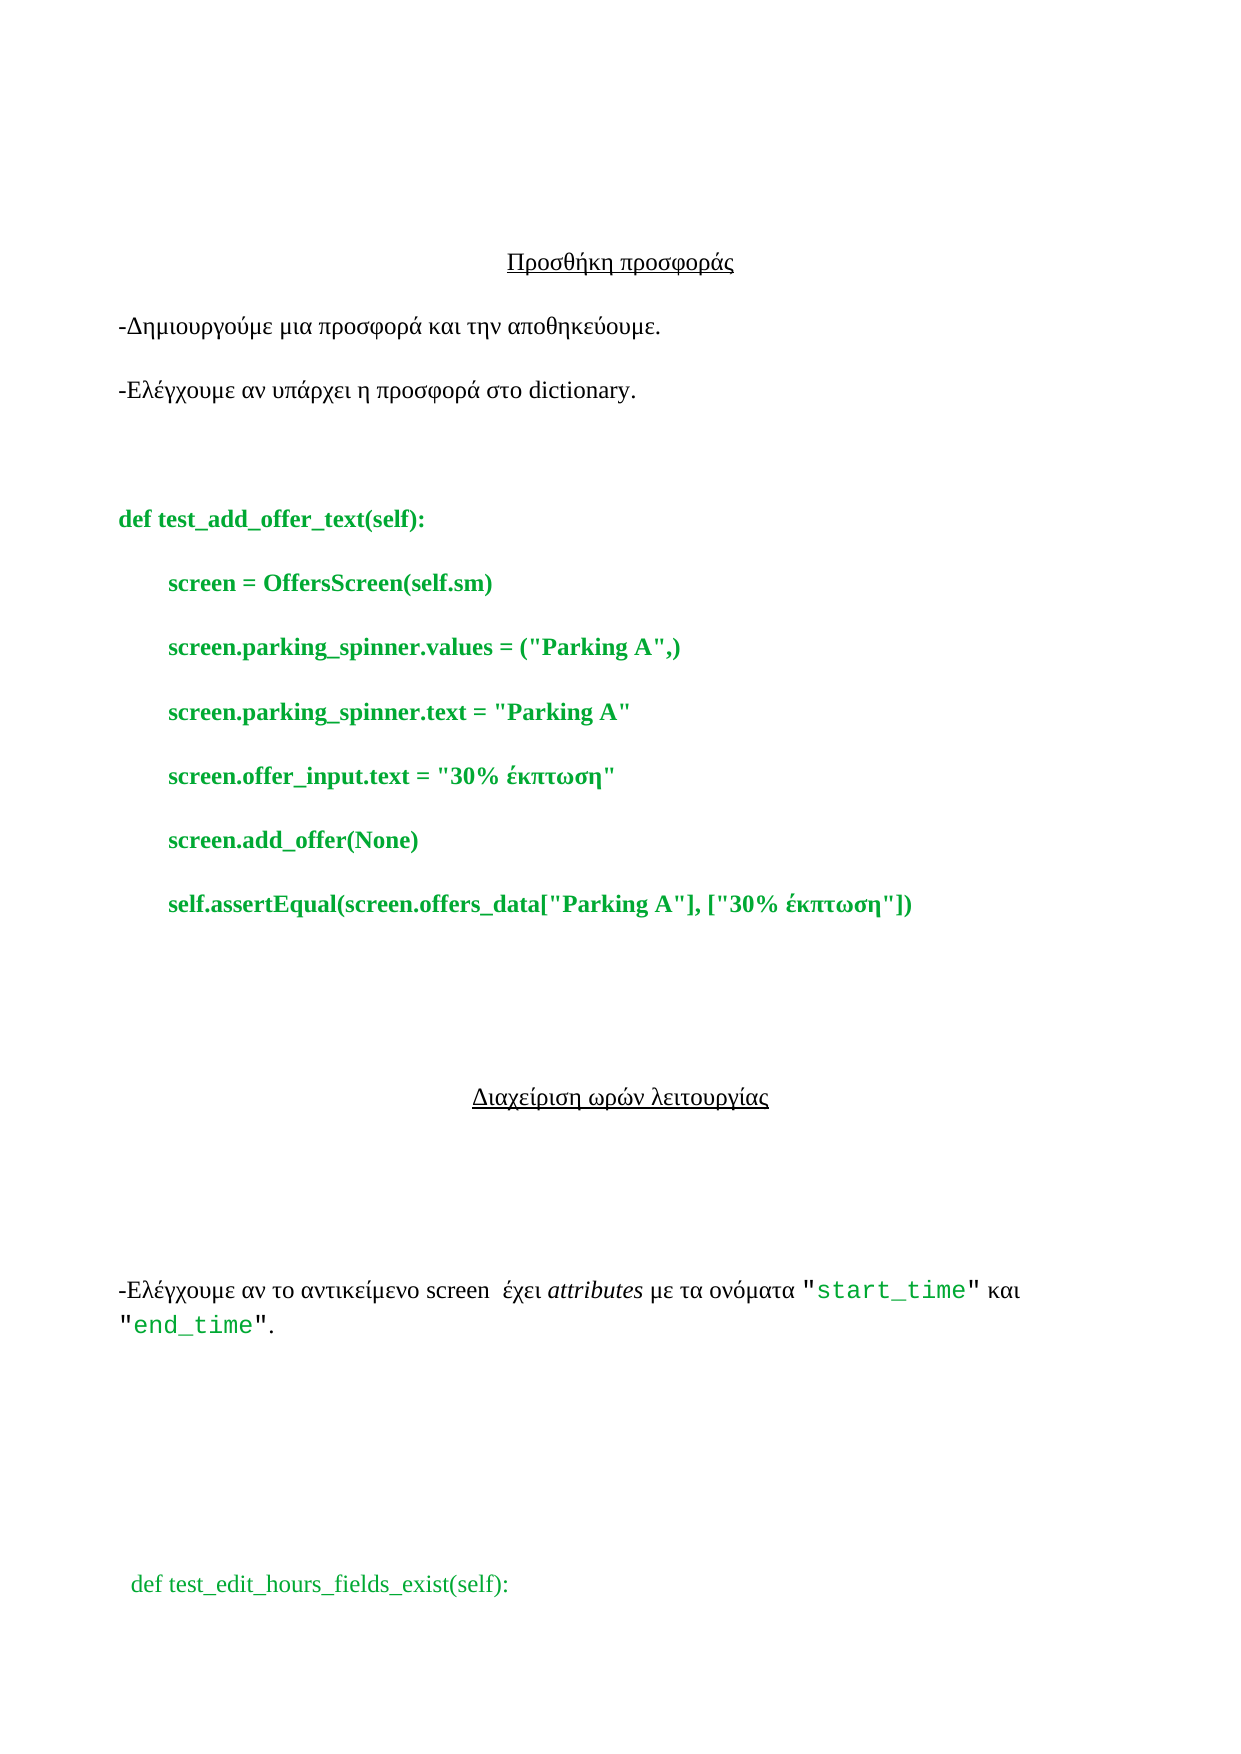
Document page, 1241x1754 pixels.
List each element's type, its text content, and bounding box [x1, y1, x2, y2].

text -Δημιουργούμε μια προσφορά και την αποθηκεύουμε. [118, 311, 1122, 340]
text Προσθήκη προσφοράς [118, 247, 1122, 275]
text screen.offer_input.text = "30% έκπτωση" [118, 761, 1122, 789]
text screen.parking_spinner.values = ("Parking A",) [118, 632, 1122, 661]
text screen = OffersScreen(self.sm) [118, 568, 1122, 597]
text def test_edit_hours_fields_exist(self): [118, 1569, 1122, 1598]
text def test_add_offer_text(self): [118, 504, 1122, 532]
text Διαχείριση ωρών λειτουργίας [118, 1082, 1122, 1111]
text screen.parking_spinner.text = "Parking A" [118, 697, 1122, 725]
text screen.add_offer(None) [118, 825, 1122, 854]
text -Ελέγχουμε αν υπάρχει η προσφορά στο dictionary. [118, 375, 1122, 404]
text -Ελέγχουμε αν το αντικείμενο screen έχει attributes με τα ονόματα "start_time" και "end_time". [118, 1275, 1122, 1341]
text self.assertEqual(screen.offers_data["Parking A"], ["30% έκπτωση"]) [118, 889, 1122, 918]
